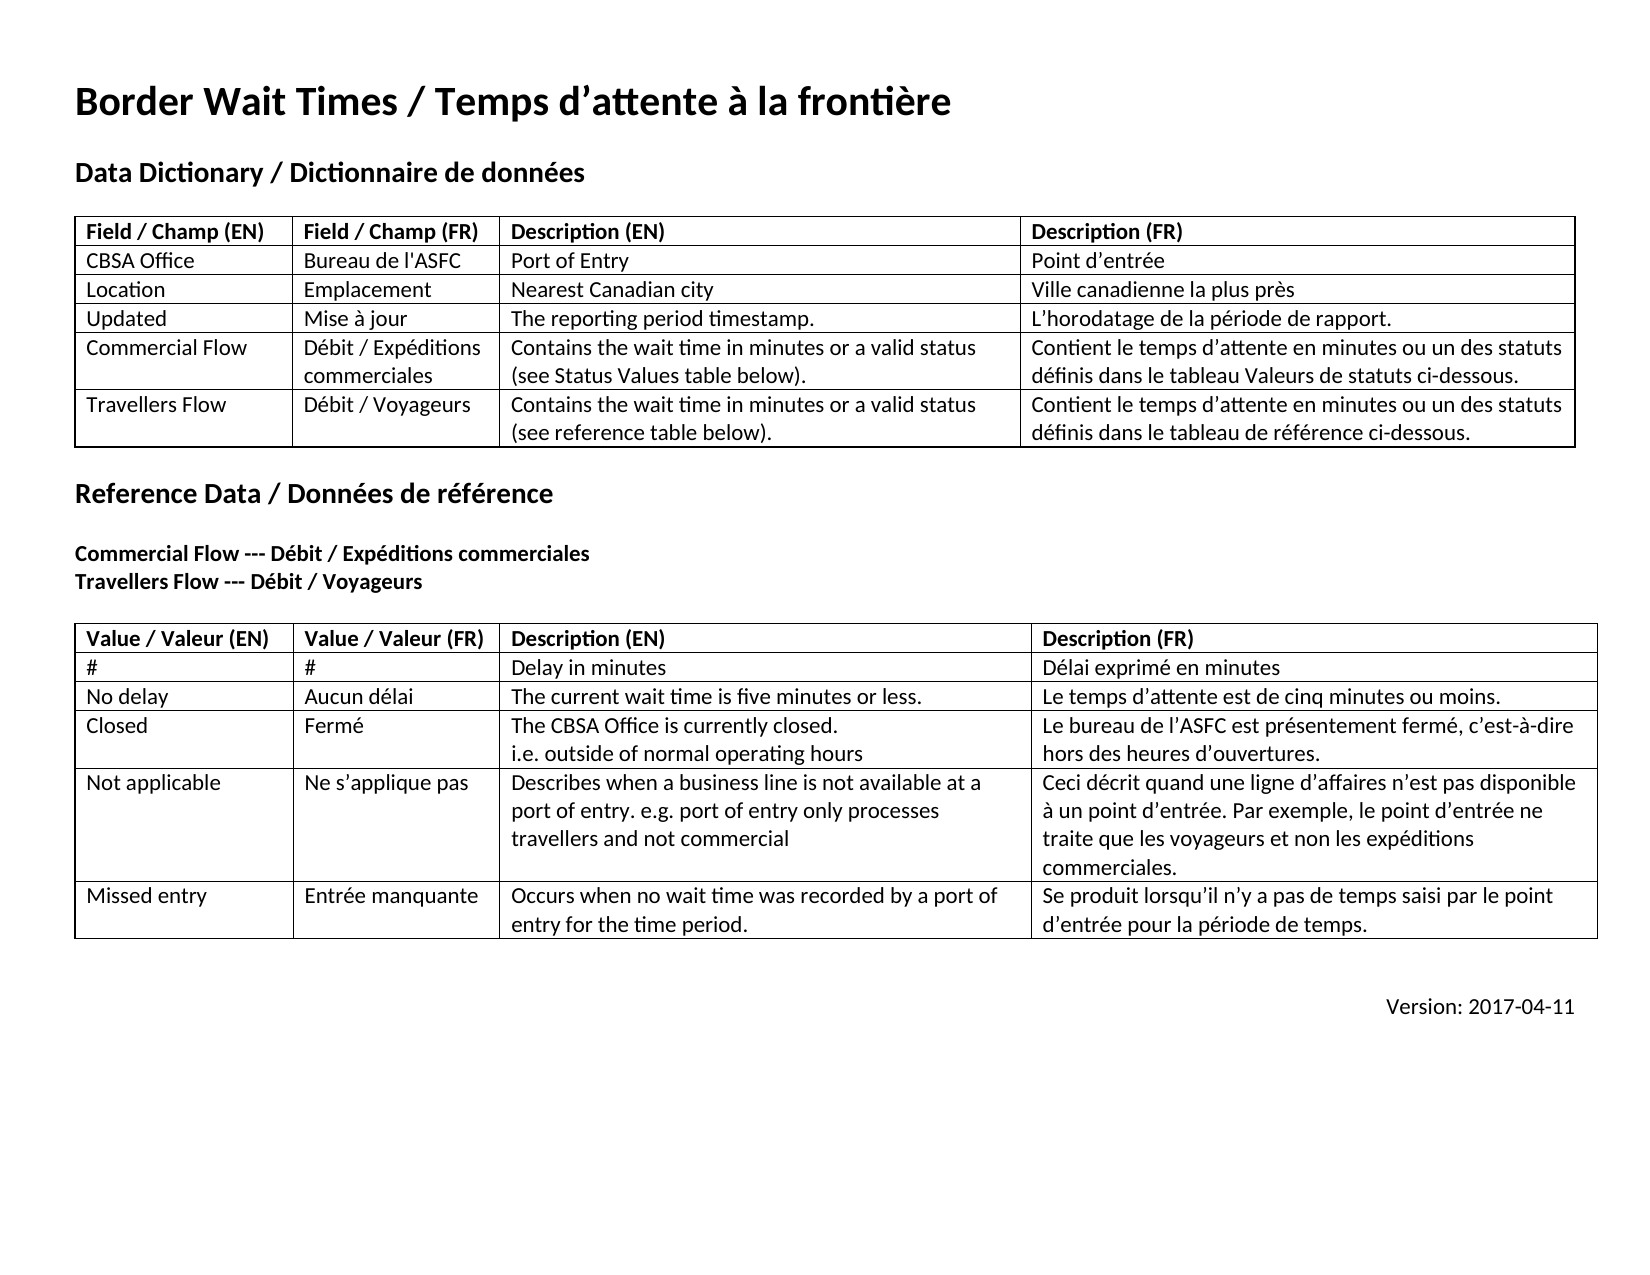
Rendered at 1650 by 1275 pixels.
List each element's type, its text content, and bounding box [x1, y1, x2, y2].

table_cell Ne s’applique pas [294, 769, 499, 881]
table_cell Occurs when no wait time was recorded by a port of entry for the time period. [500, 882, 1031, 938]
table_cell Location [76, 275, 292, 303]
table_header Description (FR) [1032, 624, 1597, 652]
table_cell CBSA Office [76, 246, 292, 274]
table_header Field / Champ (EN) [76, 217, 292, 245]
table_cell The CBSA Office is currently closed. i.e. outside of normal operating hours [500, 711, 1031, 767]
table_cell Missed entry [76, 882, 293, 938]
table_header Description (EN) [500, 624, 1031, 652]
table_cell # [294, 653, 499, 681]
table_cell Contains the wait time in minutes or a valid status (see Status Values table below). [500, 333, 1020, 389]
text Reference Data / Données de référence [75, 476, 1575, 511]
table_cell No delay [76, 682, 293, 710]
table_cell Débit / Voyageurs [293, 390, 499, 446]
table_cell Le bureau de l’ASFC est présentement fermé, c’est-à-dire hors des heures d’ouvertures. [1032, 711, 1597, 767]
table_cell Le temps d’attente est de cinq minutes ou moins. [1032, 682, 1597, 710]
table_header Field / Champ (FR) [293, 217, 499, 245]
table_cell The current wait time is five minutes or less. [500, 682, 1031, 710]
table_cell Not applicable [76, 769, 293, 881]
table_cell Débit / Expéditions commerciales [293, 333, 499, 389]
table_cell Aucun délai [294, 682, 499, 710]
table_cell Delay in minutes [500, 653, 1031, 681]
table_cell Travellers Flow [76, 390, 292, 446]
table_cell Commercial Flow [76, 333, 292, 389]
table_cell Ceci décrit quand une ligne d’affaires n’est pas disponible à un point d’entrée. Par exemple, le point d’entrée ne traite que les voyageurs et non les expéditions commerciales. [1032, 769, 1597, 881]
table_cell Port of Entry [500, 246, 1020, 274]
table_cell Bureau de l'ASFC [293, 246, 499, 274]
table_cell # [76, 653, 293, 681]
table_header Value / Valeur (FR) [294, 624, 499, 652]
table_cell Contient le temps d’attente en minutes ou un des statuts définis dans le tableau Valeurs de statuts ci-dessous. [1021, 333, 1574, 389]
table_cell Délai exprimé en minutes [1032, 653, 1597, 681]
table_cell Entrée manquante [294, 882, 499, 938]
table_cell The reporting period timestamp. [500, 304, 1020, 332]
table_cell Point d’entrée [1021, 246, 1574, 274]
text Border Wait Times / Temps d’attente à la frontière [75, 75, 1575, 126]
table_cell Fermé [294, 711, 499, 767]
table_cell Closed [76, 711, 293, 767]
text Data Dictionary / Dictionnaire de données [75, 154, 1575, 190]
table_cell Se produit lorsqu’il n’y a pas de temps saisi par le point d’entrée pour la période de temps. [1032, 882, 1597, 938]
table_header Description (EN) [500, 217, 1020, 245]
text Commercial Flow --- Débit / Expéditions commerciales [75, 539, 1575, 567]
table_cell Contains the wait time in minutes or a valid status (see reference table below). [500, 390, 1020, 446]
table_cell Mise à jour [293, 304, 499, 332]
table_cell Contient le temps d’attente en minutes ou un des statuts définis dans le tableau de référence ci-dessous. [1021, 390, 1574, 446]
table_cell Describes when a business line is not available at a port of entry. e.g. port of entry only processes travellers and not commercial [500, 769, 1031, 881]
table_cell Emplacement [293, 275, 499, 303]
table_cell Ville canadienne la plus près [1021, 275, 1574, 303]
table_cell Updated [76, 304, 292, 332]
text Version: 2017-04-11 [75, 992, 1575, 1020]
table_cell Nearest Canadian city [500, 275, 1020, 303]
table_header Value / Valeur (EN) [76, 624, 293, 652]
table_header Description (FR) [1021, 217, 1574, 245]
text Travellers Flow --- Débit / Voyageurs [75, 567, 1575, 595]
table_cell L’horodatage de la période de rapport. [1021, 304, 1574, 332]
